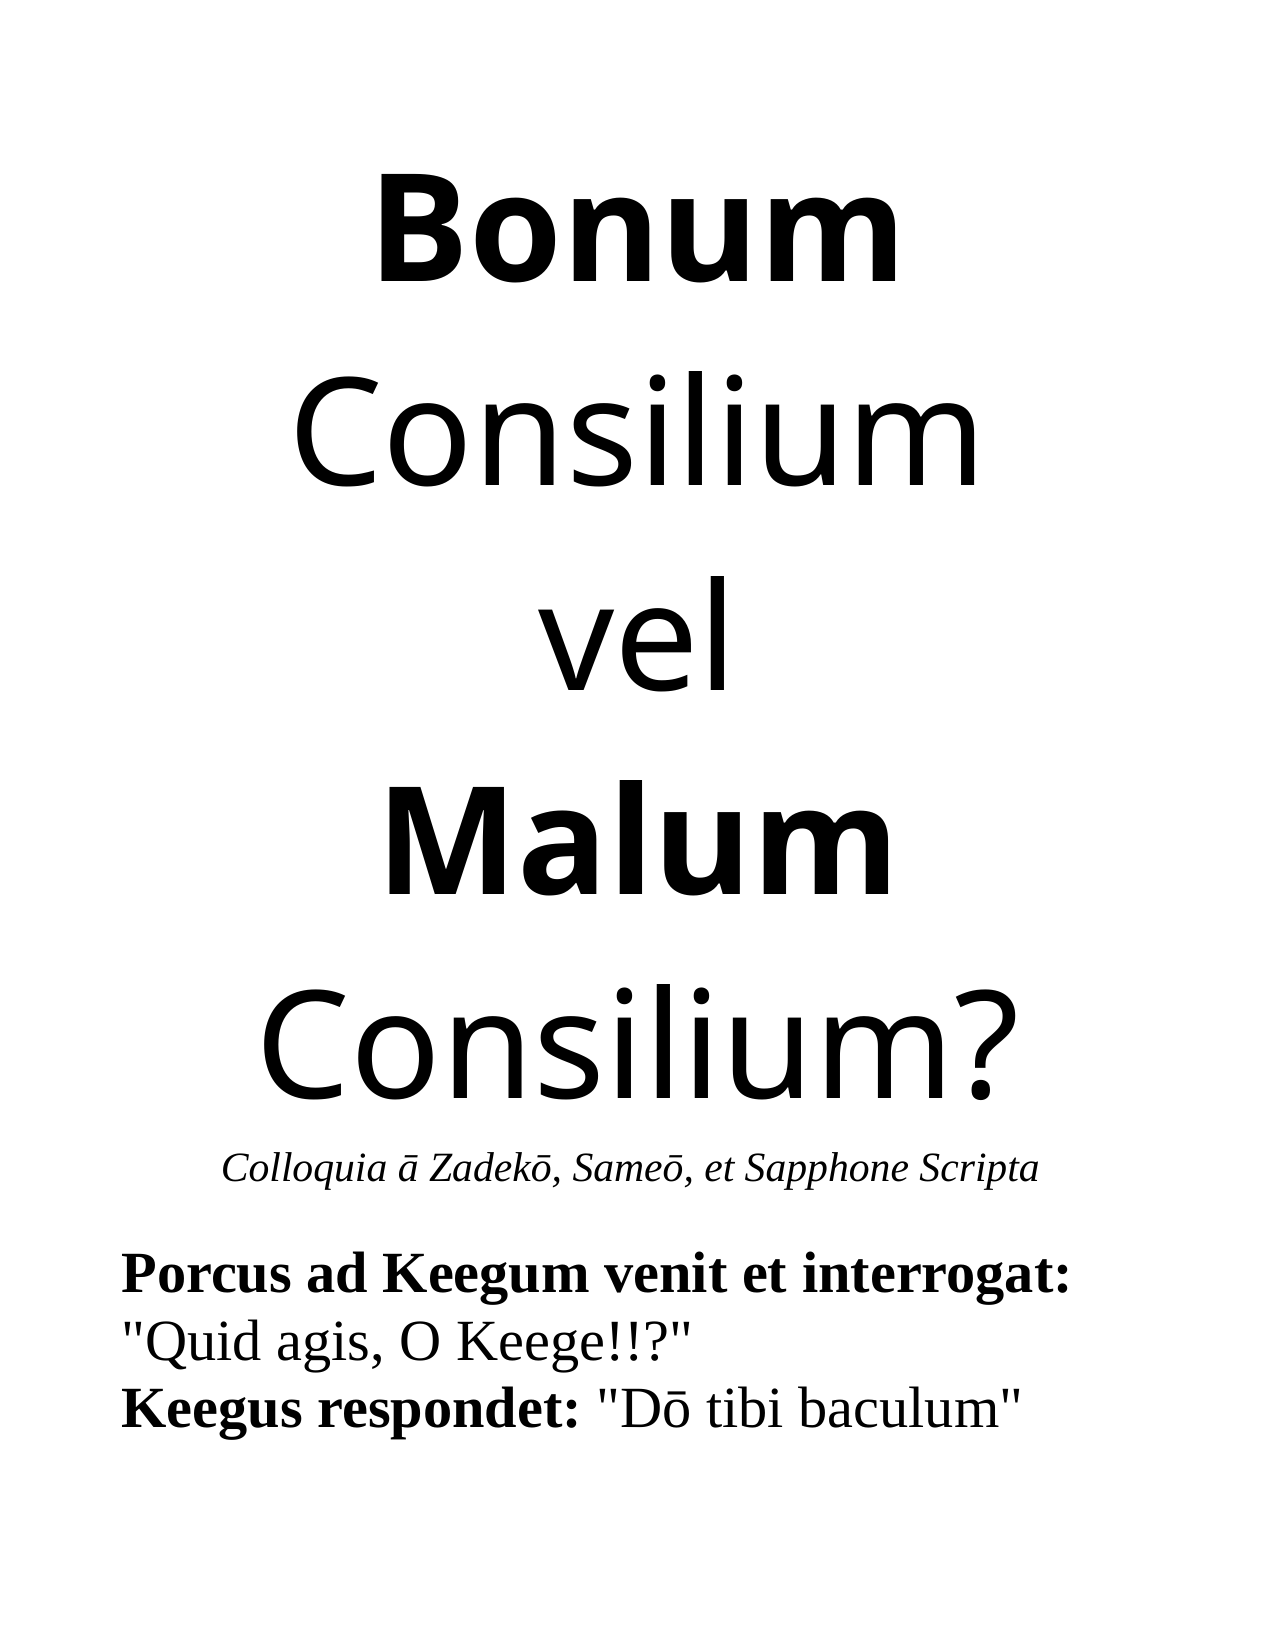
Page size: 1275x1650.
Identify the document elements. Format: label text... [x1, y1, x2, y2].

text Bonum Consilium [121, 121, 1154, 530]
text vel [121, 530, 1154, 734]
text Keegus respondet: "Dō tibi baculum" [121, 1372, 1154, 1439]
text Porcus ad Keegum venit et interrogat: "Quid agis, O Keege!!?" [121, 1238, 1154, 1372]
text Consilium? [121, 938, 1154, 1142]
text Colloquia ā Zadekō, Sameō, et Sapphone Scripta [121, 1142, 1154, 1190]
text Malum [121, 734, 1154, 938]
